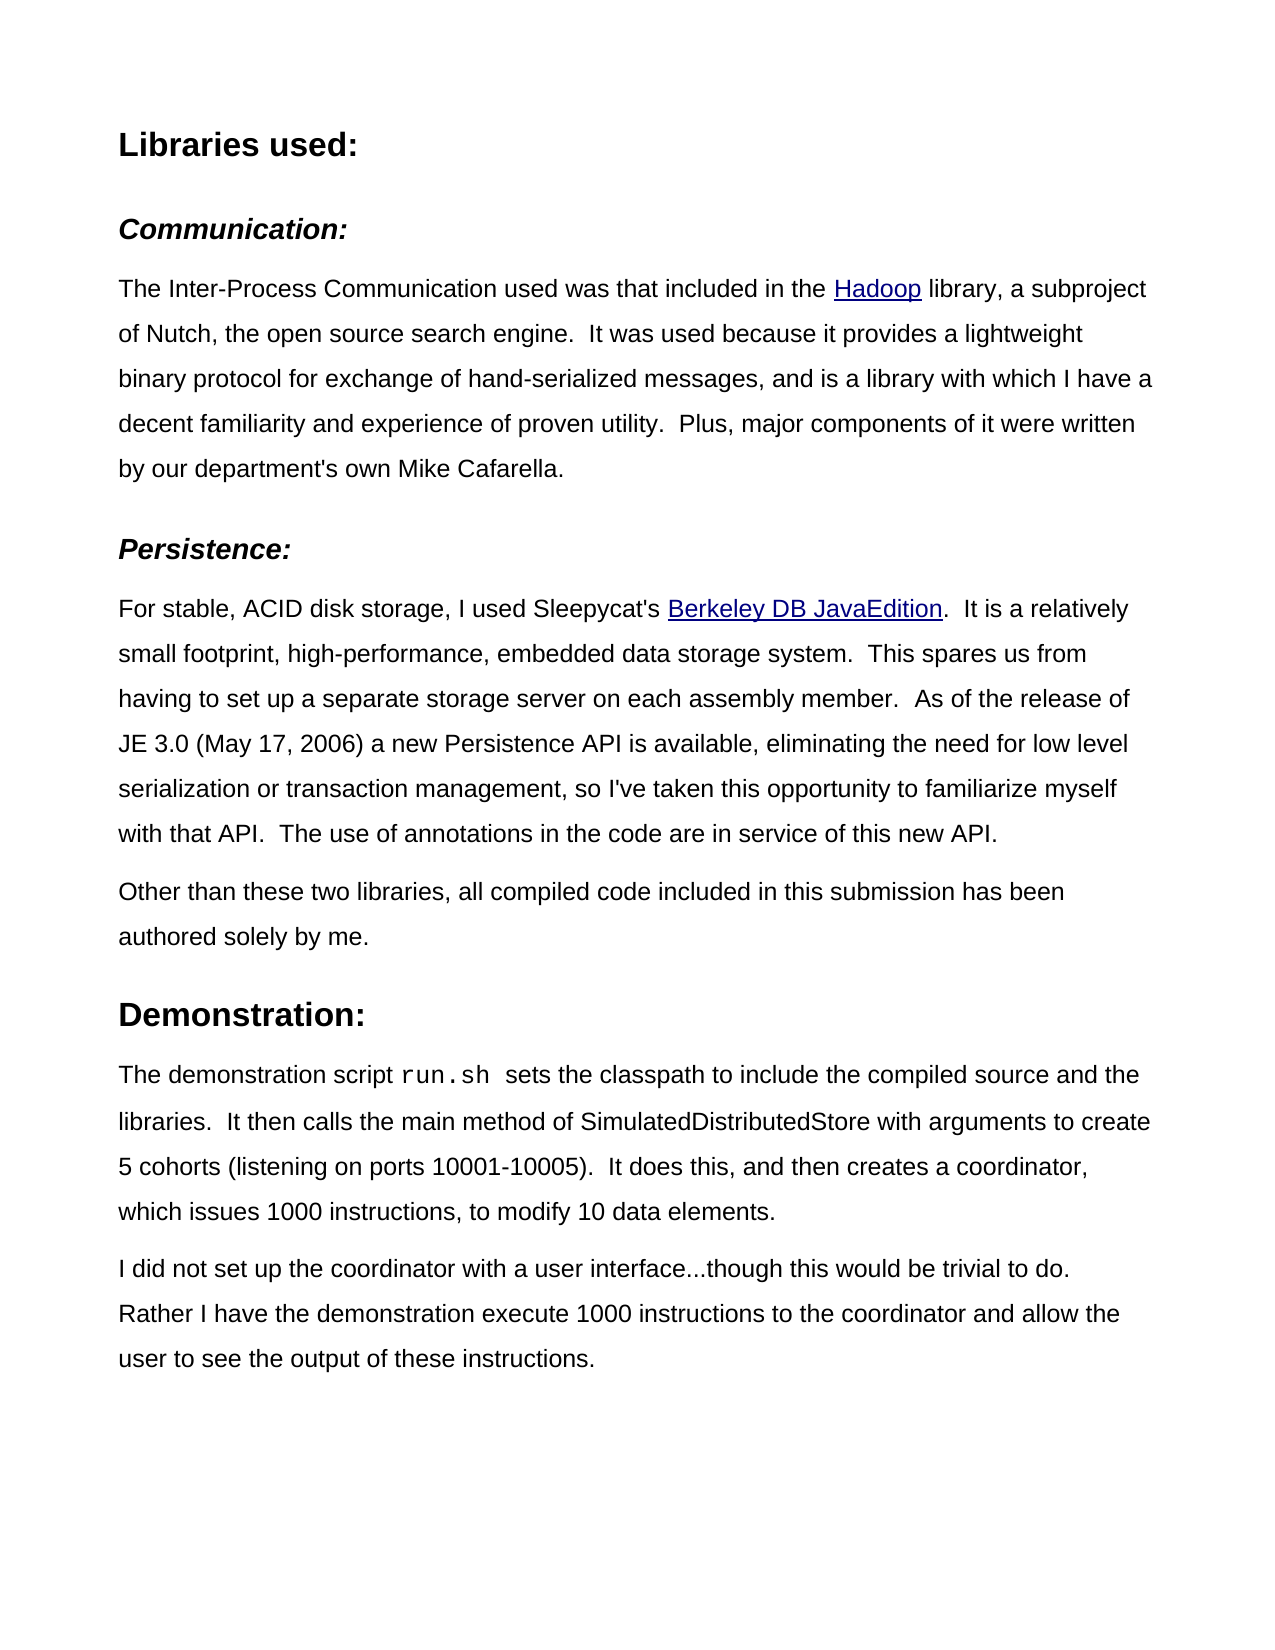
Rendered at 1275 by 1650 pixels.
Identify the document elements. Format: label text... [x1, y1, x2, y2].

subtitle Persistence: [118, 521, 1157, 566]
subtitle Communication: [118, 201, 1157, 246]
subtitle Demonstration: [118, 988, 1157, 1033]
text I did not set up the coordinator with a user interface...though this would be trivial to do. Rather I have the demonstration execute 1000 instructions to the coordinator and allow the user to see the output of these instructions. [118, 1238, 1157, 1373]
text Other than these two libraries, all compiled code included in this submission has been authored solely by me. [118, 861, 1157, 951]
text The demonstration script run.sh sets the classpath to include the compiled source and the libraries. It then calls the main method of SimulatedDistributedStore with arguments to create 5 cohorts (listening on ports 10001-10005). It does this, and then creates a coordinator, which issues 1000 instructions, to modify 10 data elements. [118, 1046, 1157, 1226]
text The Inter-Process Communication used was that included in the Hadoop library, a subproject of Nutch, the open source search engine. It was used because it provides a lightweight binary protocol for exchange of hand-serialized messages, and is a library with which I have a decent familiarity and experience of proven utility. Plus, major components of it were written by our department's own Mike Cafarella. [118, 258, 1157, 483]
subtitle Libraries used: [118, 118, 1157, 163]
text For stable, ACID disk storage, I used Sleepycat's Berkeley DB JavaEdition. It is a relatively small footprint, high-performance, embedded data storage system. This spares us from having to set up a separate storage server on each assembly member. As of the release of JE 3.0 (May 17, 2006) a new Persistence API is available, eliminating the need for low level serialization or transaction management, so I've taken this opportunity to familiarize myself with that API. The use of annotations in the code are in service of this new API. [118, 578, 1157, 848]
